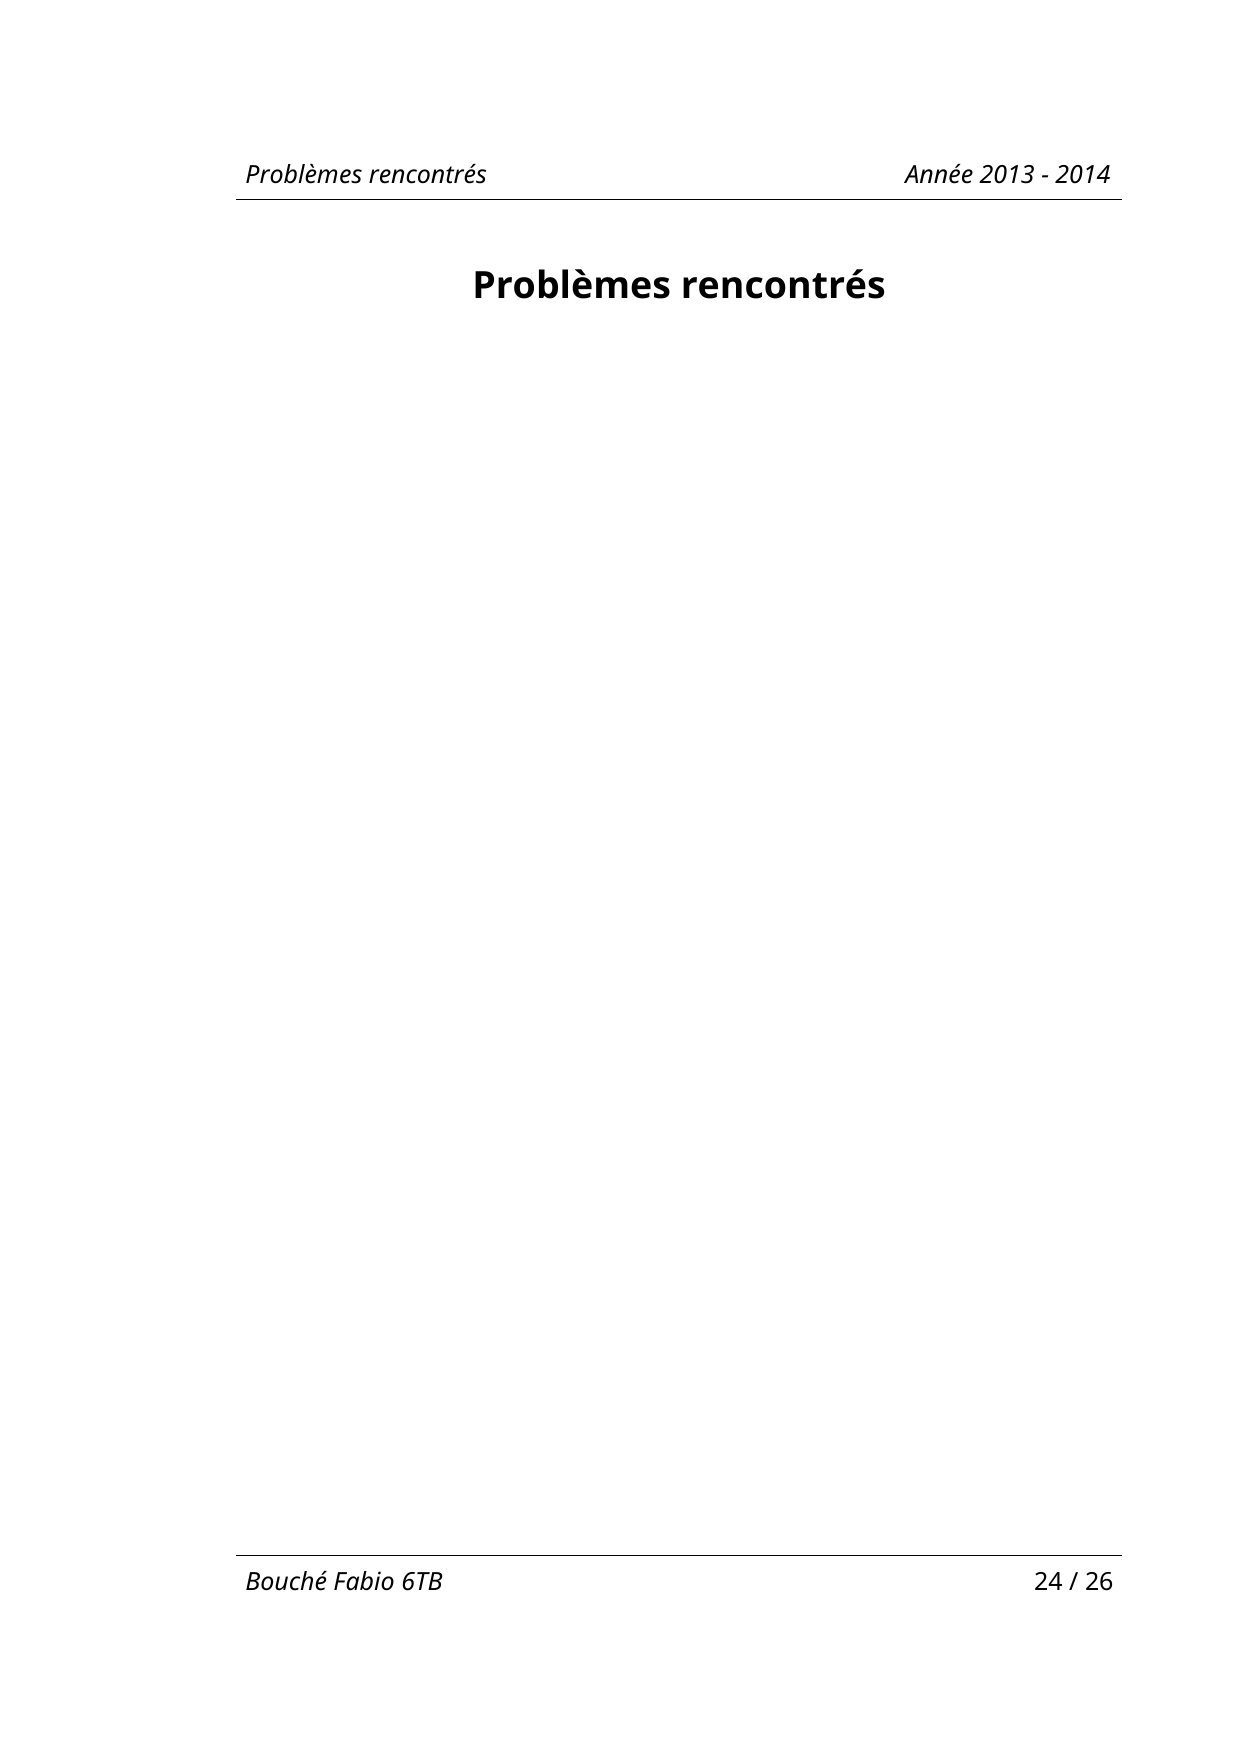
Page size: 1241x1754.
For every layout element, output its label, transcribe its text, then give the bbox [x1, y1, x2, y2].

subtitle Problèmes rencontrés [236, 258, 1122, 309]
